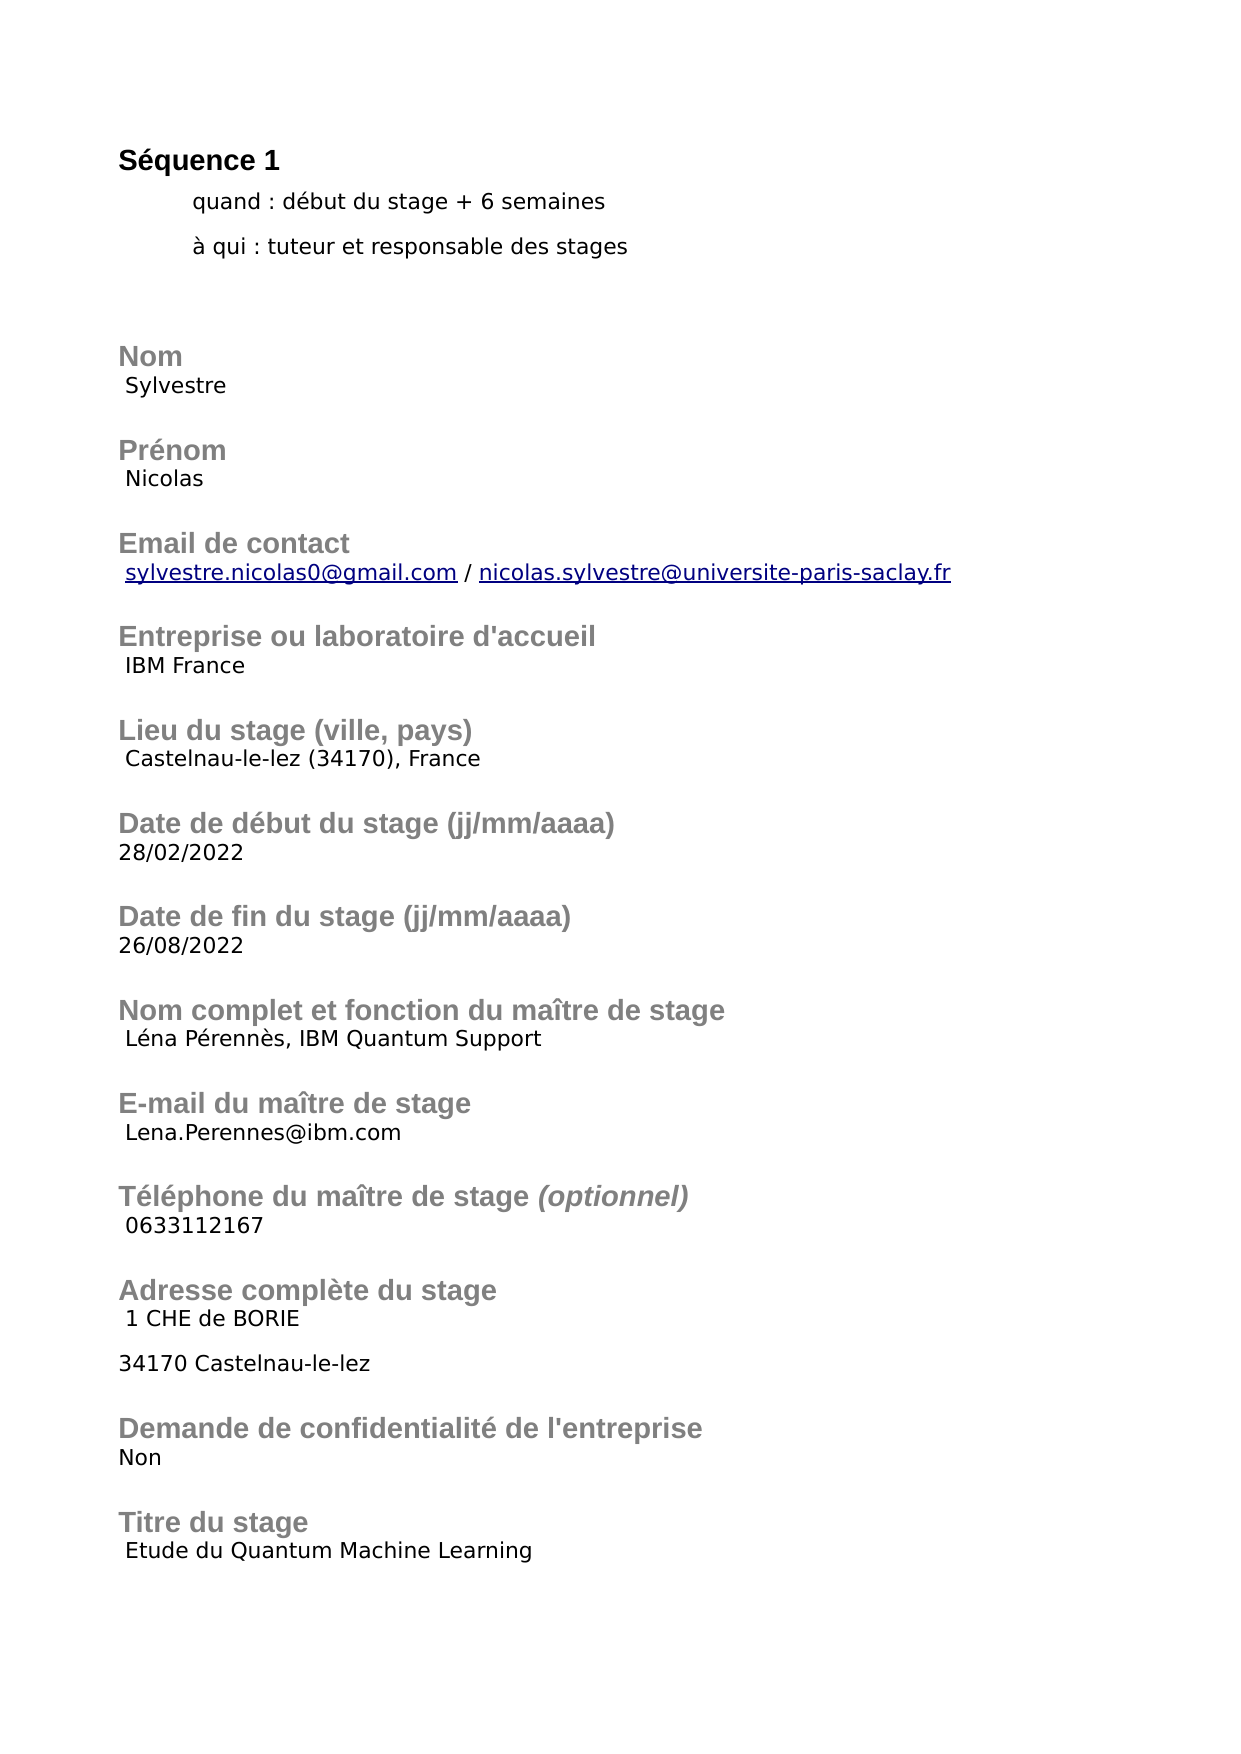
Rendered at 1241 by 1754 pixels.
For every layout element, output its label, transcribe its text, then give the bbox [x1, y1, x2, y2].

text Nicolas [118, 466, 1122, 492]
text 28/02/2022 [118, 839, 1122, 865]
text quand : début du stage + 6 semaines [118, 189, 1122, 215]
subtitle Lieu du stage (ville, pays) [118, 713, 1122, 746]
text Etude du Quantum Machine Learning [118, 1538, 1122, 1564]
subtitle Titre du stage [118, 1504, 1122, 1538]
text Sylvestre [118, 373, 1122, 398]
text 0633112167 [118, 1213, 1122, 1238]
text Léna Pérennès, IBM Quantum Support [118, 1026, 1122, 1052]
subtitle Séquence 1 [118, 143, 1122, 177]
text à qui : tuteur et responsable des stages [118, 234, 1122, 260]
subtitle Entreprise ou laboratoire d'accueil [118, 619, 1122, 653]
subtitle Date de fin du stage (jj/mm/aaaa) [118, 899, 1122, 933]
text 1 CHE de BORIE [118, 1306, 1122, 1332]
subtitle Adresse complète du stage [118, 1273, 1122, 1306]
subtitle Demande de confidentialité de l'entreprise [118, 1411, 1122, 1445]
text Non [118, 1445, 1122, 1470]
subtitle Email de contact [118, 526, 1122, 559]
text 34170 Castelnau-le-lez [118, 1351, 1122, 1377]
text IBM France [118, 653, 1122, 678]
text 26/08/2022 [118, 933, 1122, 958]
subtitle Prénom [118, 433, 1122, 466]
subtitle Nom complet et fonction du maître de stage [118, 993, 1122, 1026]
text Lena.Perennes@ibm.com [118, 1119, 1122, 1145]
text sylvestre.nicolas0@gmail.com / nicolas.sylvestre@universite-paris-saclay.fr [118, 559, 1122, 585]
subtitle E-mail du maître de stage [118, 1086, 1122, 1119]
subtitle Téléphone du maître de stage (optionnel) [118, 1179, 1122, 1213]
subtitle Nom [118, 339, 1122, 373]
subtitle Date de début du stage (jj/mm/aaaa) [118, 806, 1122, 839]
text Castelnau-le-lez (34170), France [118, 746, 1122, 772]
